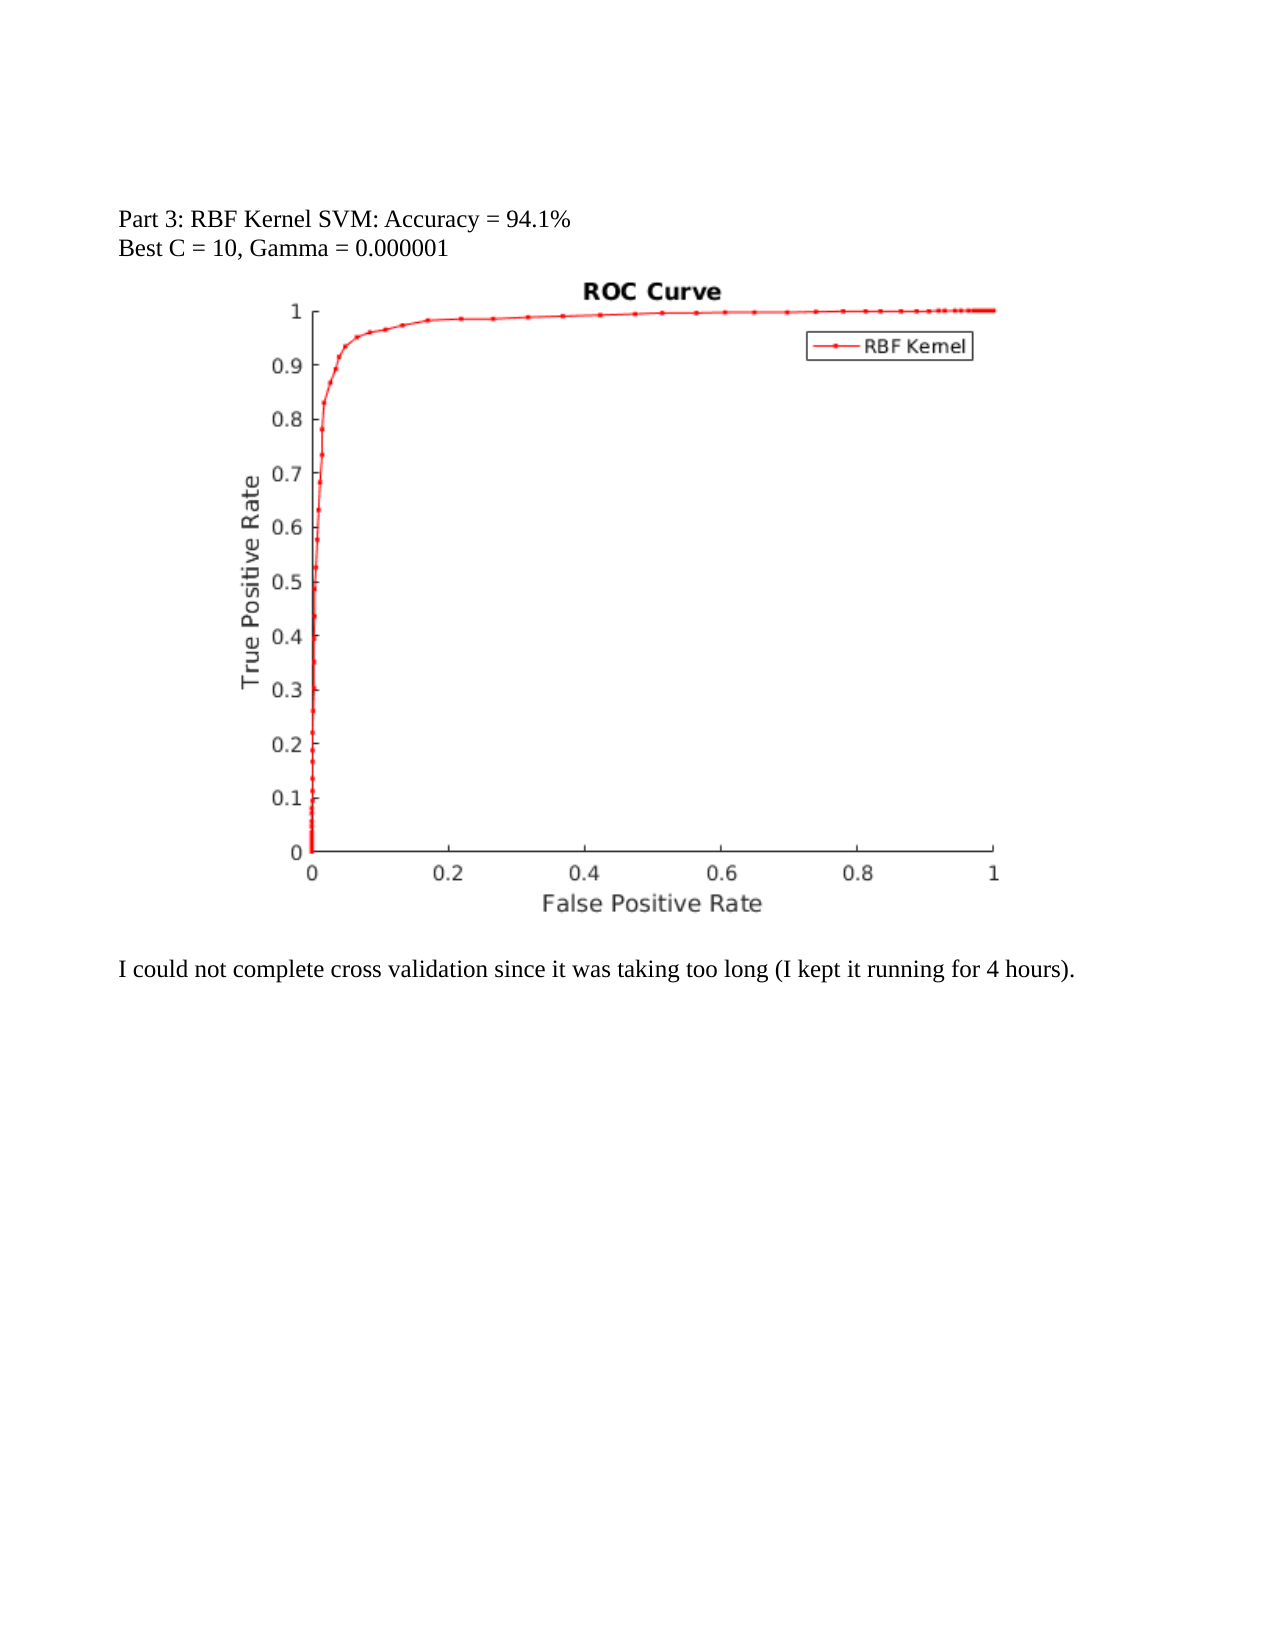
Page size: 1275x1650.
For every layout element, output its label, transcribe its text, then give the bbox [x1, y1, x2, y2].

picture [198, 261, 1077, 926]
text I could not complete cross validation since it was taking too long (I kept it running for 4 hours). [118, 954, 1157, 983]
text Best C = 10, Gamma = 0.000001 [118, 233, 1157, 262]
text Part 3: RBF Kernel SVM: Accuracy = 94.1% [118, 204, 1157, 233]
